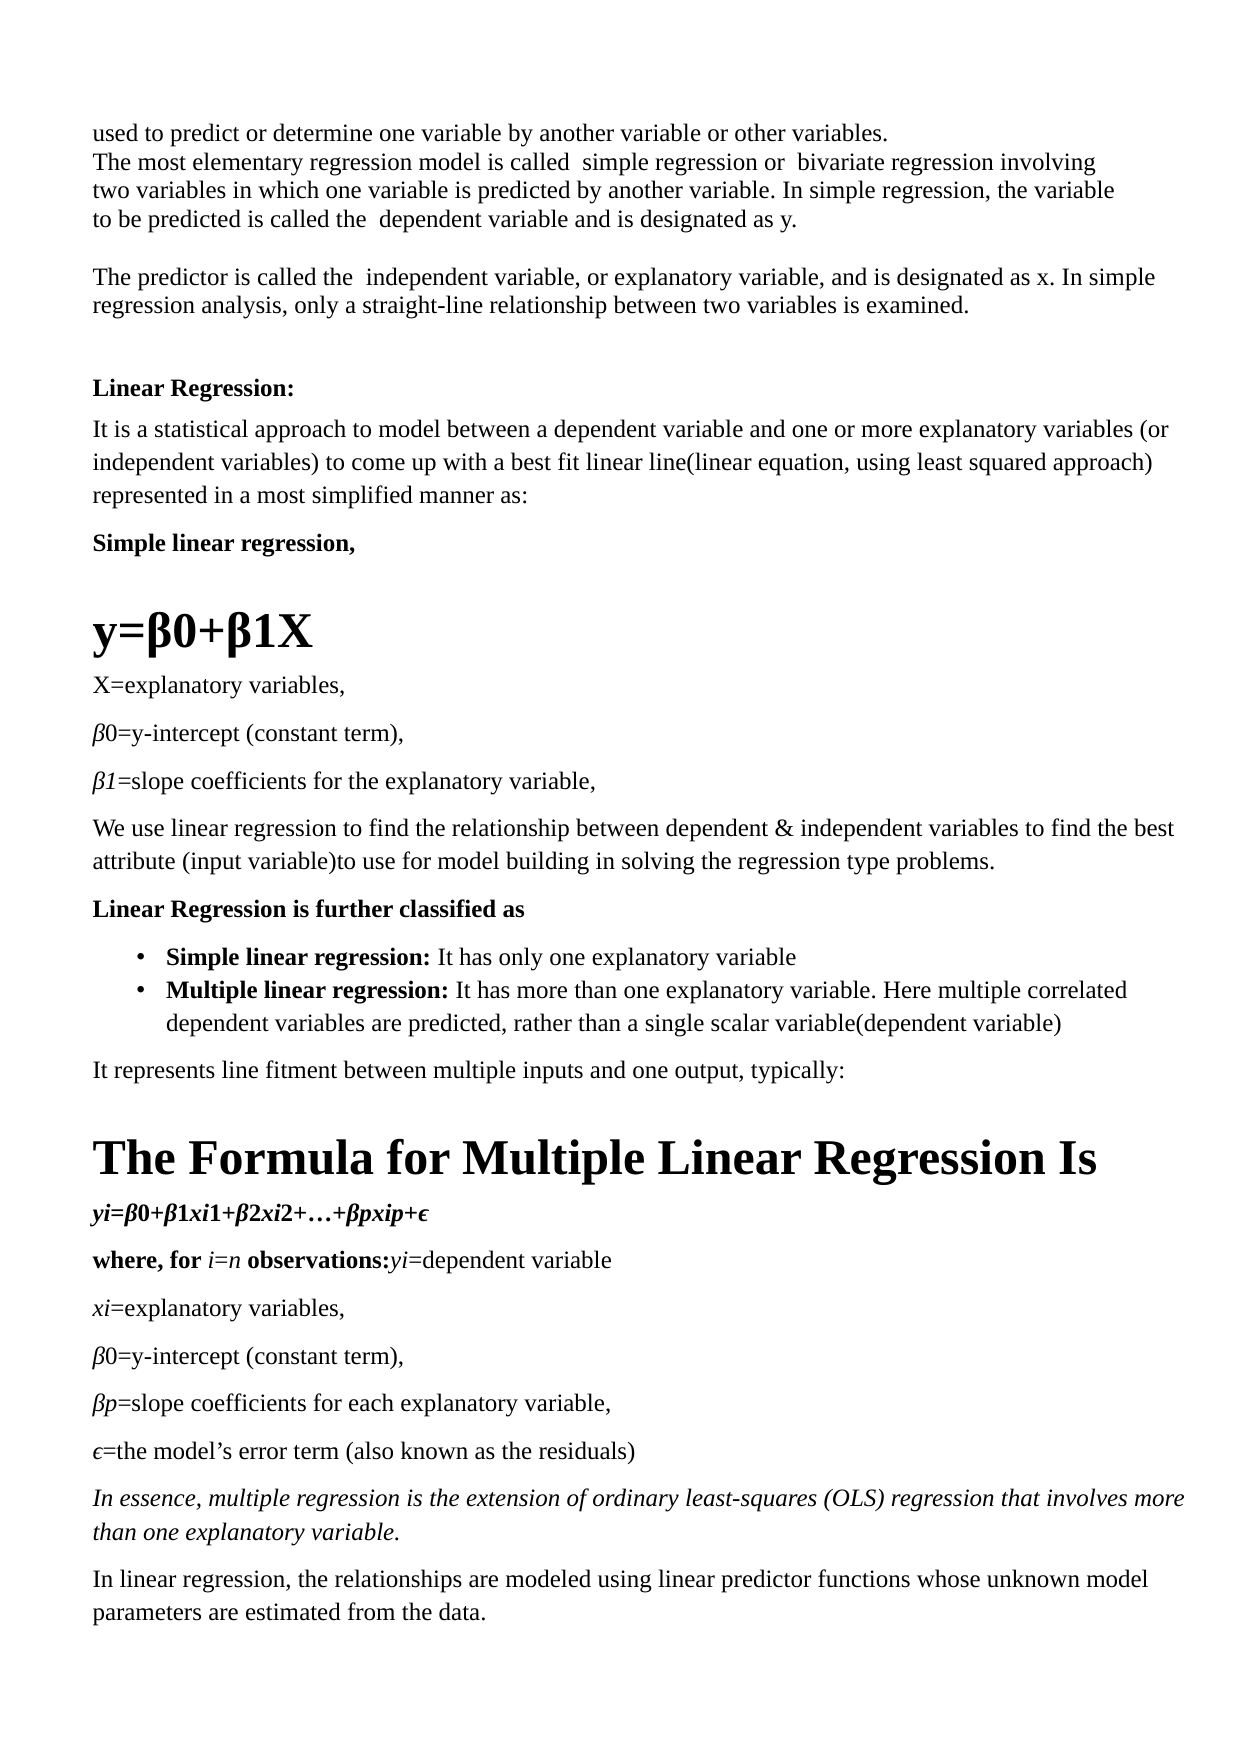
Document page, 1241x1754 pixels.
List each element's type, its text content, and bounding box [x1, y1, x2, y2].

text ϵ=the model’s error term (also known as the residuals)​ [92, 1436, 1208, 1465]
text We use linear regression to find the relationship between dependent & independent variables to find the best attribute (input variable)to use for model building in solving the regression type problems. [92, 813, 1208, 875]
text used to predict or determine one variable by another variable or other variables. [92, 118, 1208, 147]
text β0​=y-intercept (constant term), [92, 1341, 1208, 1369]
text β1​=slope coefficients for the explanatory variable, [92, 766, 1208, 794]
text In essence, multiple regression is the extension of ordinary least-squares (OLS) regression that involves more than one explanatory variable. [92, 1483, 1208, 1545]
text The predictor is called the independent variable, or explanatory variable, and is designated as x. In simple [92, 262, 1208, 291]
list Multiple linear regression: It has more than one explanatory variable. Here multiple correlated dependent variables are predicted, rather than a single scalar variable(dependent variable) [136, 975, 1208, 1036]
subtitle Linear Regression: [92, 373, 1208, 402]
text ​yi​=β0​+β1​xi1​+β2​xi2​+…+βp​xip​+ϵ [92, 1198, 1208, 1227]
text regression analysis, only a straight-line relationship between two variables is examined. [92, 291, 1208, 319]
subtitle y​=β0​+β1​X [92, 601, 1208, 658]
text β0​=y-intercept (constant term), [92, 718, 1208, 747]
text where, for i=n observations:yi​=dependent variable [92, 1246, 1208, 1274]
text Linear Regression is further classified as [92, 894, 1208, 923]
text to be predicted is called the dependent variable and is designated as y. [92, 204, 1208, 233]
text xi​=explanatory variables, [92, 1293, 1208, 1322]
text In linear regression, the relationships are modeled using linear predictor functions whose unknown model parameters are estimated from the data. [92, 1564, 1208, 1626]
text two variables in which one variable is predicted by another variable. In simple regression, the variable [92, 176, 1208, 204]
subtitle The Formula for Multiple Linear Regression Is [92, 1128, 1208, 1185]
text It is a statistical approach to model between a dependent variable and one or more explanatory variables (or independent variables) to come up with a best fit linear line(linear equation, using least squared approach) represented in a most simplified manner as: [92, 414, 1208, 509]
text It represents line fitment between multiple inputs and one output, typically: [92, 1055, 1208, 1084]
text βp​=slope coefficients for each explanatory variable, [92, 1388, 1208, 1417]
text Simple linear regression, [92, 528, 1208, 557]
list Simple linear regression: It has only one explanatory variable [136, 942, 1208, 970]
text X=explanatory variables, [92, 671, 1208, 699]
text The most elementary regression model is called simple regression or bivariate regression involving [92, 147, 1208, 176]
